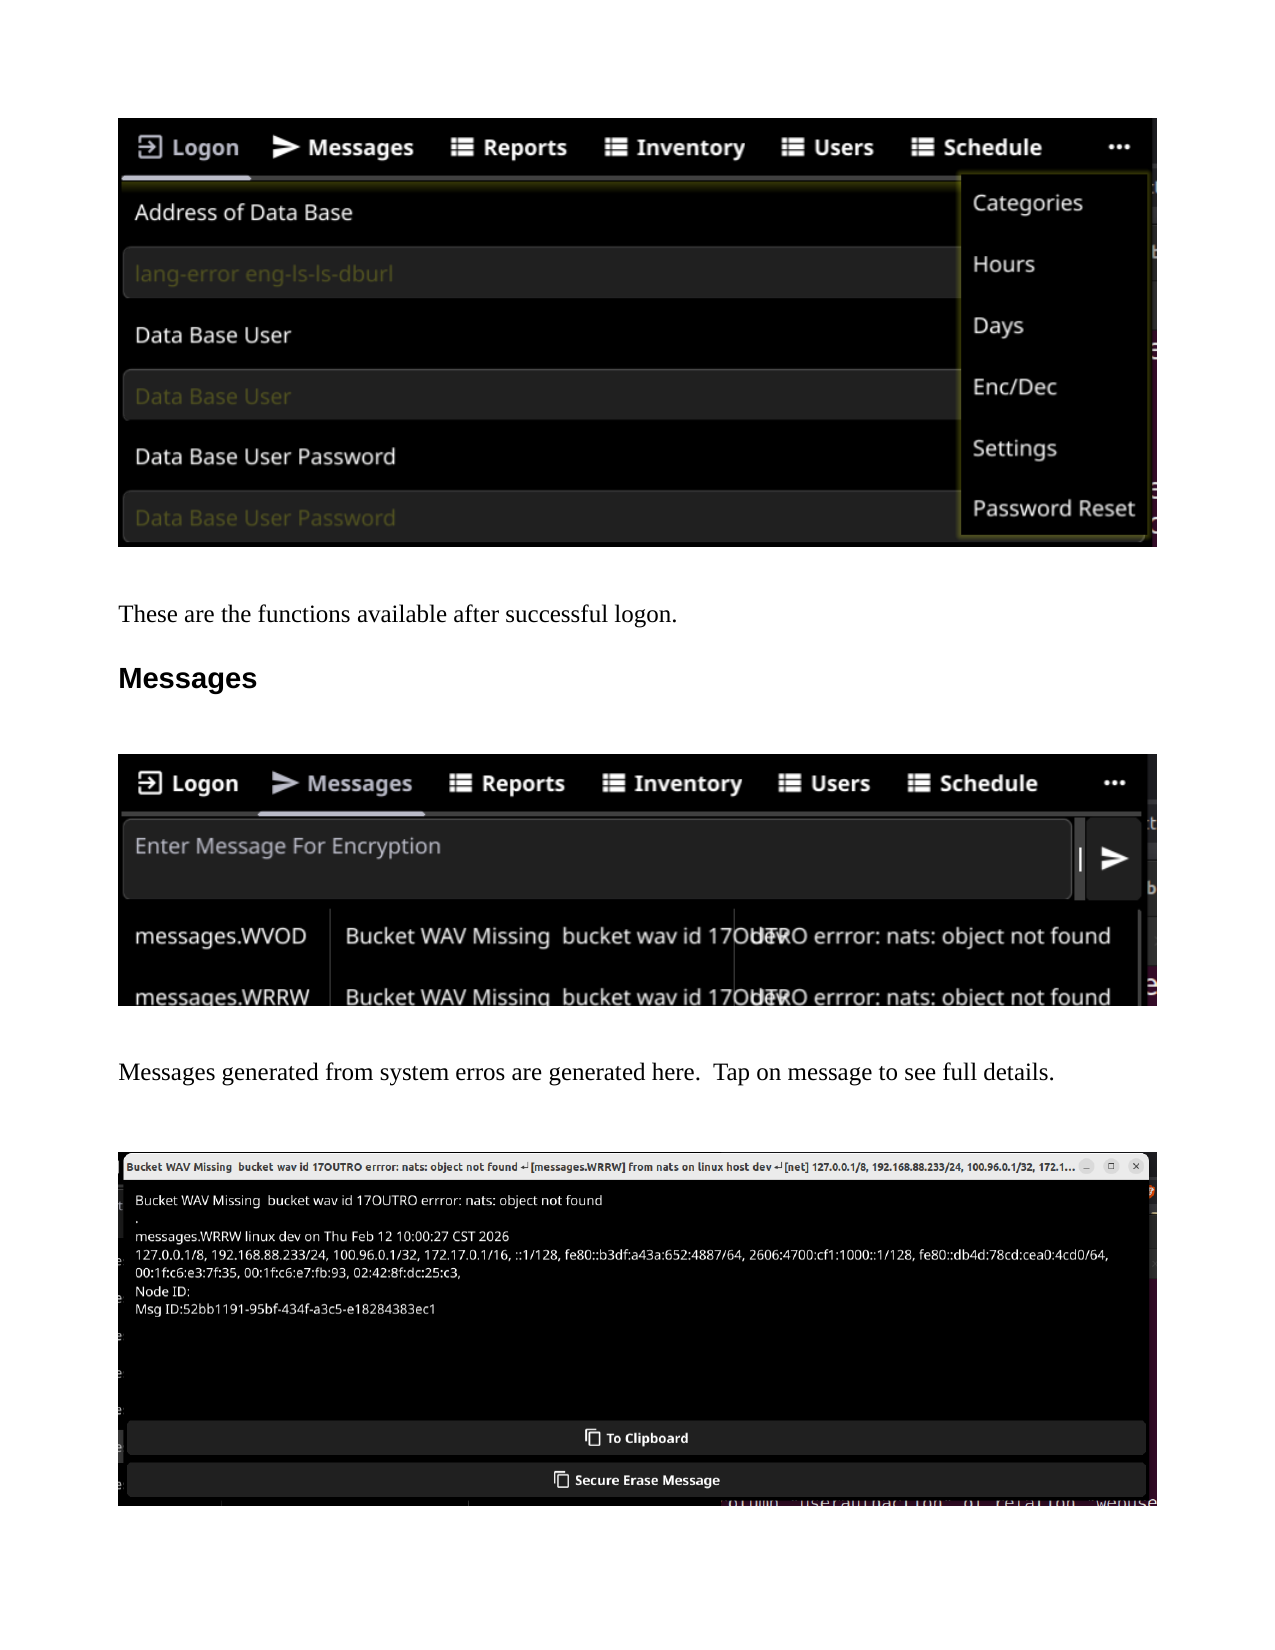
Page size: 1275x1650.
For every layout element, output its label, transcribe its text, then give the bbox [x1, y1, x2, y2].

subtitle Messages [118, 661, 1157, 694]
text These are the functions available after successful logon. [118, 599, 1157, 627]
picture [118, 754, 1157, 1006]
picture [118, 118, 1157, 547]
picture [118, 1152, 1157, 1506]
text Messages generated from system erros are generated here. Tap on message to see full details. [118, 1057, 1157, 1086]
